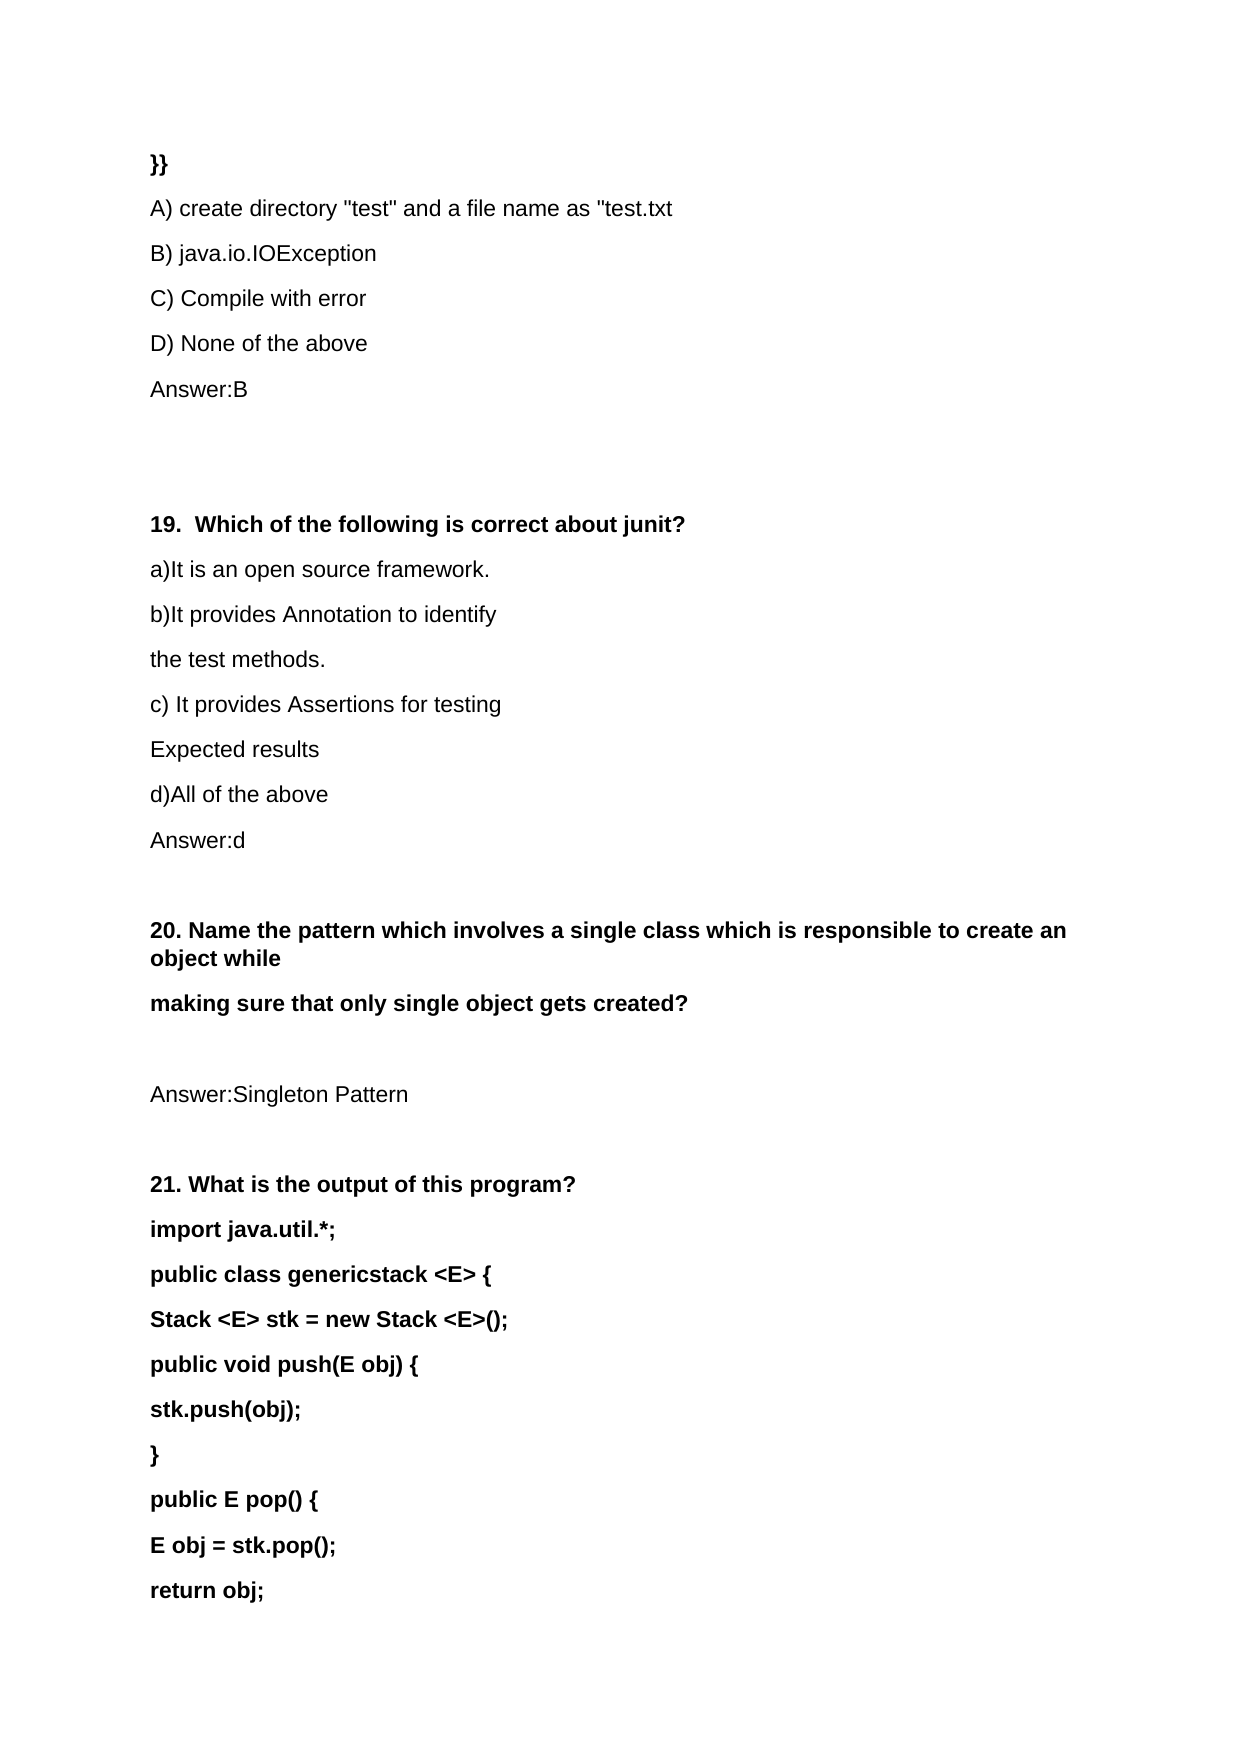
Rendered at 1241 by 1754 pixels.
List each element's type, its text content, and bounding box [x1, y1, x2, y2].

text A) create directory "test" and a file name as "test.txt [150, 195, 1090, 221]
text Answer:B [150, 376, 1090, 402]
text b)It provides Annotation to identify [150, 601, 1090, 627]
text D) None of the above [150, 330, 1090, 357]
text a)It is an open source framework. [150, 556, 1090, 582]
text Answer:d [150, 827, 1090, 853]
text Stack <E> stk = new Stack <E>(); [150, 1306, 1090, 1332]
text } [150, 1441, 1090, 1468]
text 21. What is the output of this program? [150, 1171, 1090, 1197]
text c) It provides Assertions for testing [150, 691, 1090, 718]
text public void push(E obj) { [150, 1351, 1090, 1377]
text import java.util.*; [150, 1216, 1090, 1242]
text Answer:Singleton Pattern [150, 1081, 1090, 1107]
text C) Compile with error [150, 285, 1090, 312]
text 19. Which of the following is correct about junit? [150, 511, 1090, 537]
text Expected results [150, 736, 1090, 763]
text public E pop() { [150, 1486, 1090, 1513]
text the test methods. [150, 646, 1090, 672]
text stk.push(obj); [150, 1396, 1090, 1423]
text }} [150, 150, 1090, 176]
text return obj; [150, 1577, 1090, 1603]
text E obj = stk.pop(); [150, 1532, 1090, 1558]
text 20. Name the pattern which involves a single class which is responsible to create an object while [150, 917, 1090, 972]
text B) java.io.IOException [150, 240, 1090, 267]
text public class genericstack <E> { [150, 1261, 1090, 1287]
text d)All of the above [150, 781, 1090, 808]
text making sure that only single object gets created? [150, 990, 1090, 1017]
